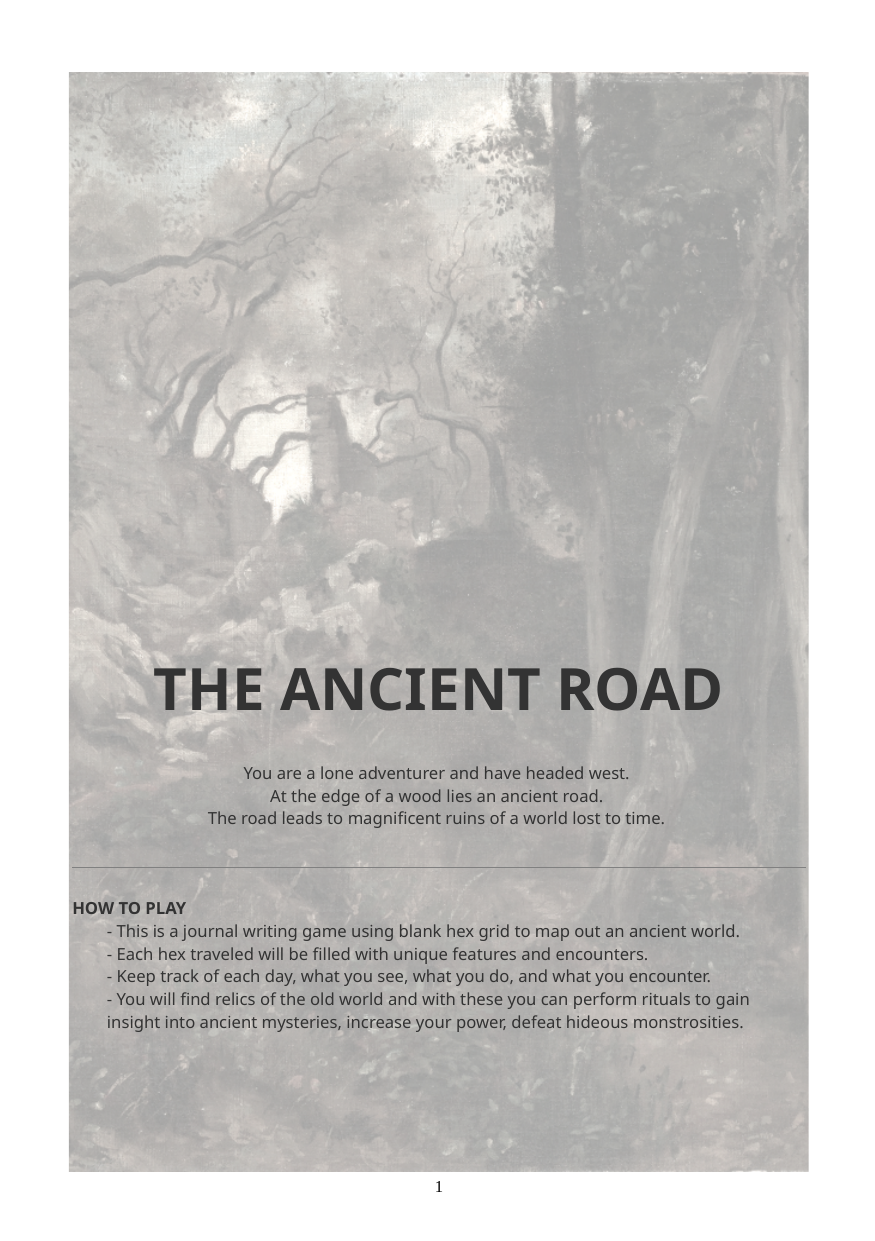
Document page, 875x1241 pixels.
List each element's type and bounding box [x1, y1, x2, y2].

picture [68, 72, 809, 1172]
